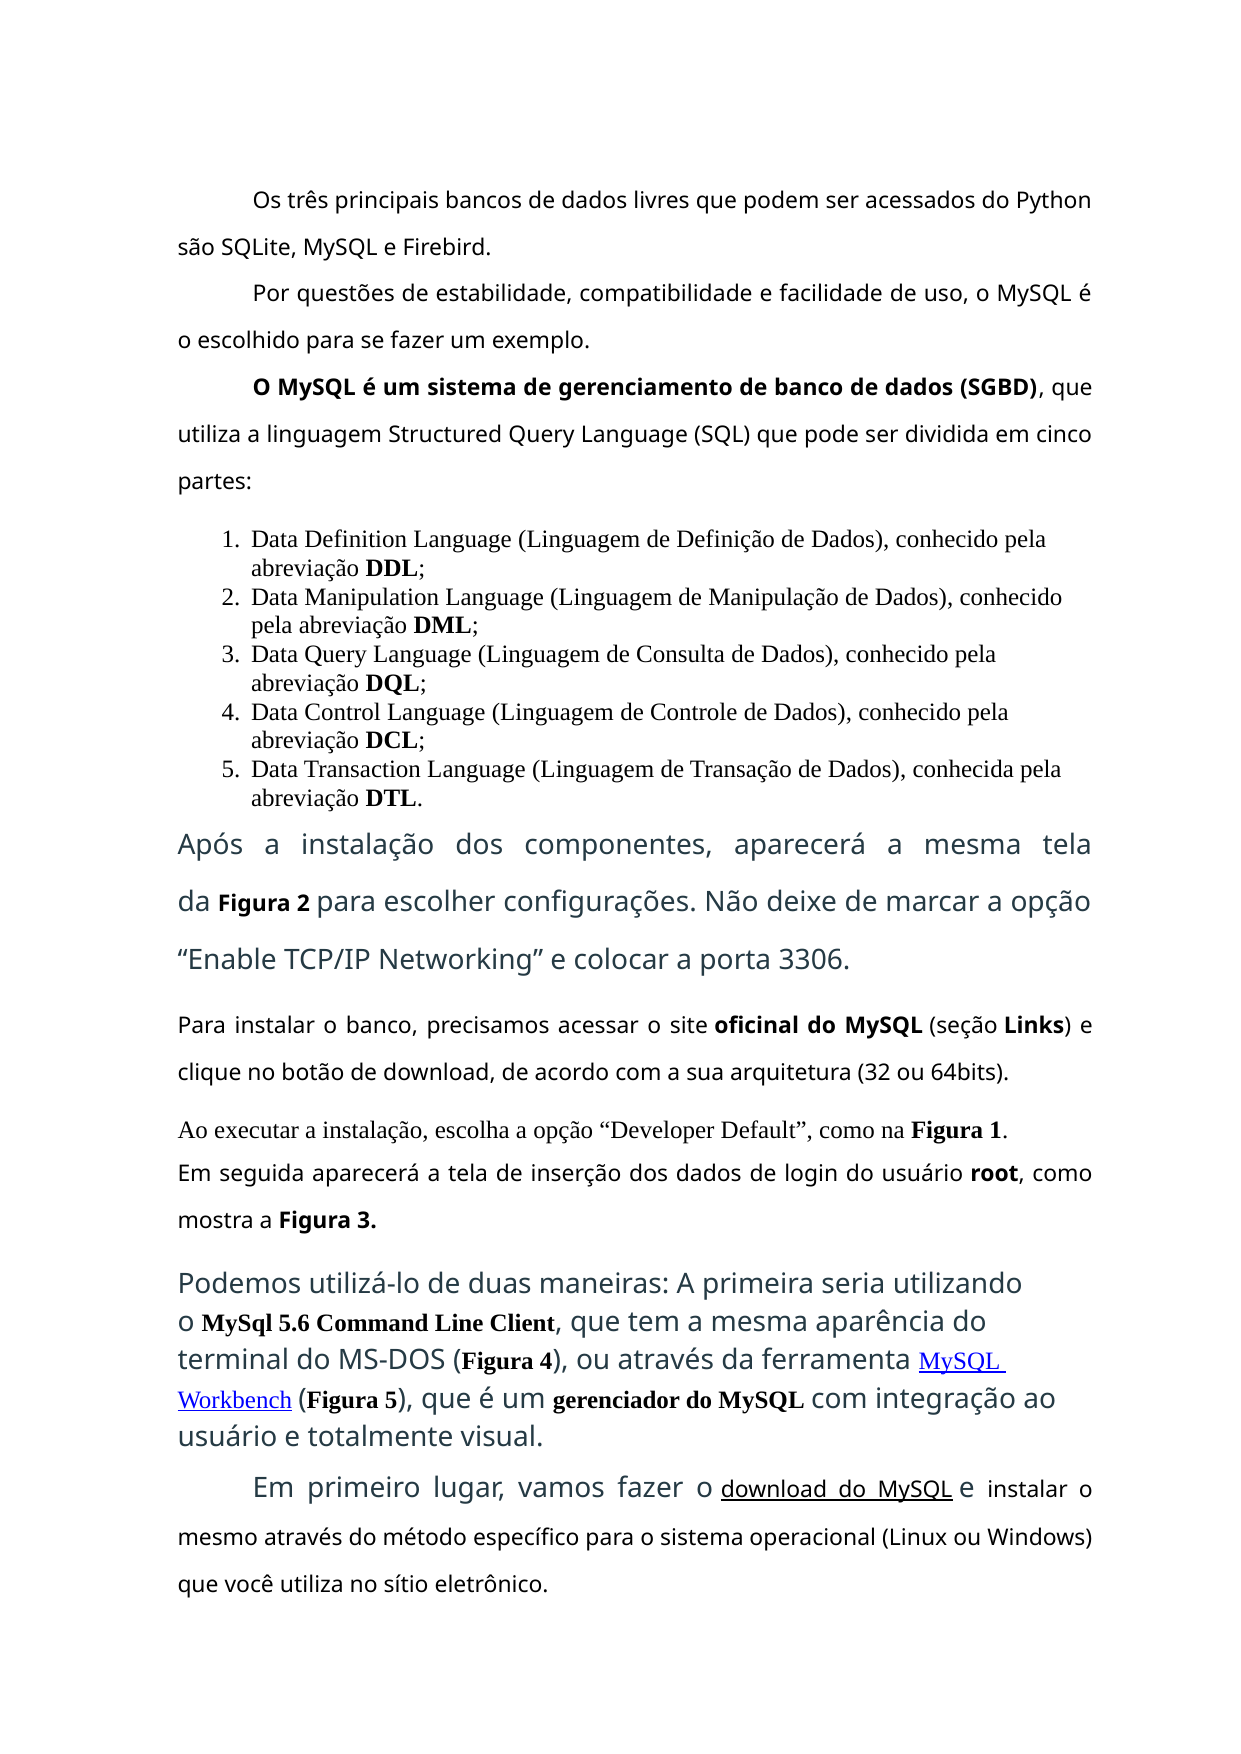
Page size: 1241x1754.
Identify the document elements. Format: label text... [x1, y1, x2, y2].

text Após a instalação dos componentes, aparecerá a mesma tela da Figura 2 para escolher configurações. Não deixe de marcar a opção “Enable TCP/IP Networking” e colocar a porta 3306. [177, 824, 1092, 978]
list Data Transaction Language (Linguagem de Transação de Dados), conhecida pela abreviação DTL. [221, 754, 1092, 812]
list Data Manipulation Language (Linguagem de Manipulação de Dados), conhecido pela abreviação DML; [221, 582, 1092, 639]
text Por questões de estabilidade, compatibilidade e facilidade de uso, o MySQL é o escolhido para se fazer um exemplo. [177, 277, 1092, 356]
text Podemos utilizá-lo de duas maneiras: A primeira seria utilizando o MySql 5.6 Command Line Client, que tem a mesma aparência do terminal do MS-DOS (Figura 4), ou através da ferramenta MySQL Workbench (Figura 5), que é um gerenciador do MySQL com integração ao usuário e totalmente visual. [177, 1263, 1092, 1455]
text Ao executar a instalação, escolha a opção “Developer Default”, como na Figura 1. [177, 1116, 1092, 1144]
text Para instalar o banco, precisamos acessar o site oficinal do MySQL (seção Links) e clique no botão de download, de acordo com a sua arquitetura (32 ou 64bits). [177, 1009, 1092, 1087]
text Em primeiro lugar, vamos fazer o download do MySQL e instalar o mesmo através do método específico para o sistema operacional (Linux ou Windows) que você utiliza no sítio eletrônico. [177, 1467, 1092, 1599]
text Em seguida aparecerá a tela de inserção dos dados de login do usuário root, como mostra a Figura 3. [177, 1157, 1092, 1235]
list Data Definition Language (Linguagem de Definição de Dados), conhecido pela abreviação DDL; [221, 524, 1092, 582]
text Os três principais bancos de dados livres que podem ser acessados do Python são SQLite, MySQL e Firebird. [177, 184, 1092, 262]
list Data Control Language (Linguagem de Controle de Dados), conhecido pela abreviação DCL; [221, 697, 1092, 754]
text O MySQL é um sistema de gerenciamento de banco de dados (SGBD), que utiliza a linguagem Structured Query Language (SQL) que pode ser dividida em cinco partes: [177, 371, 1092, 496]
list Data Query Language (Linguagem de Consulta de Dados), conhecido pela abreviação DQL; [221, 639, 1092, 697]
